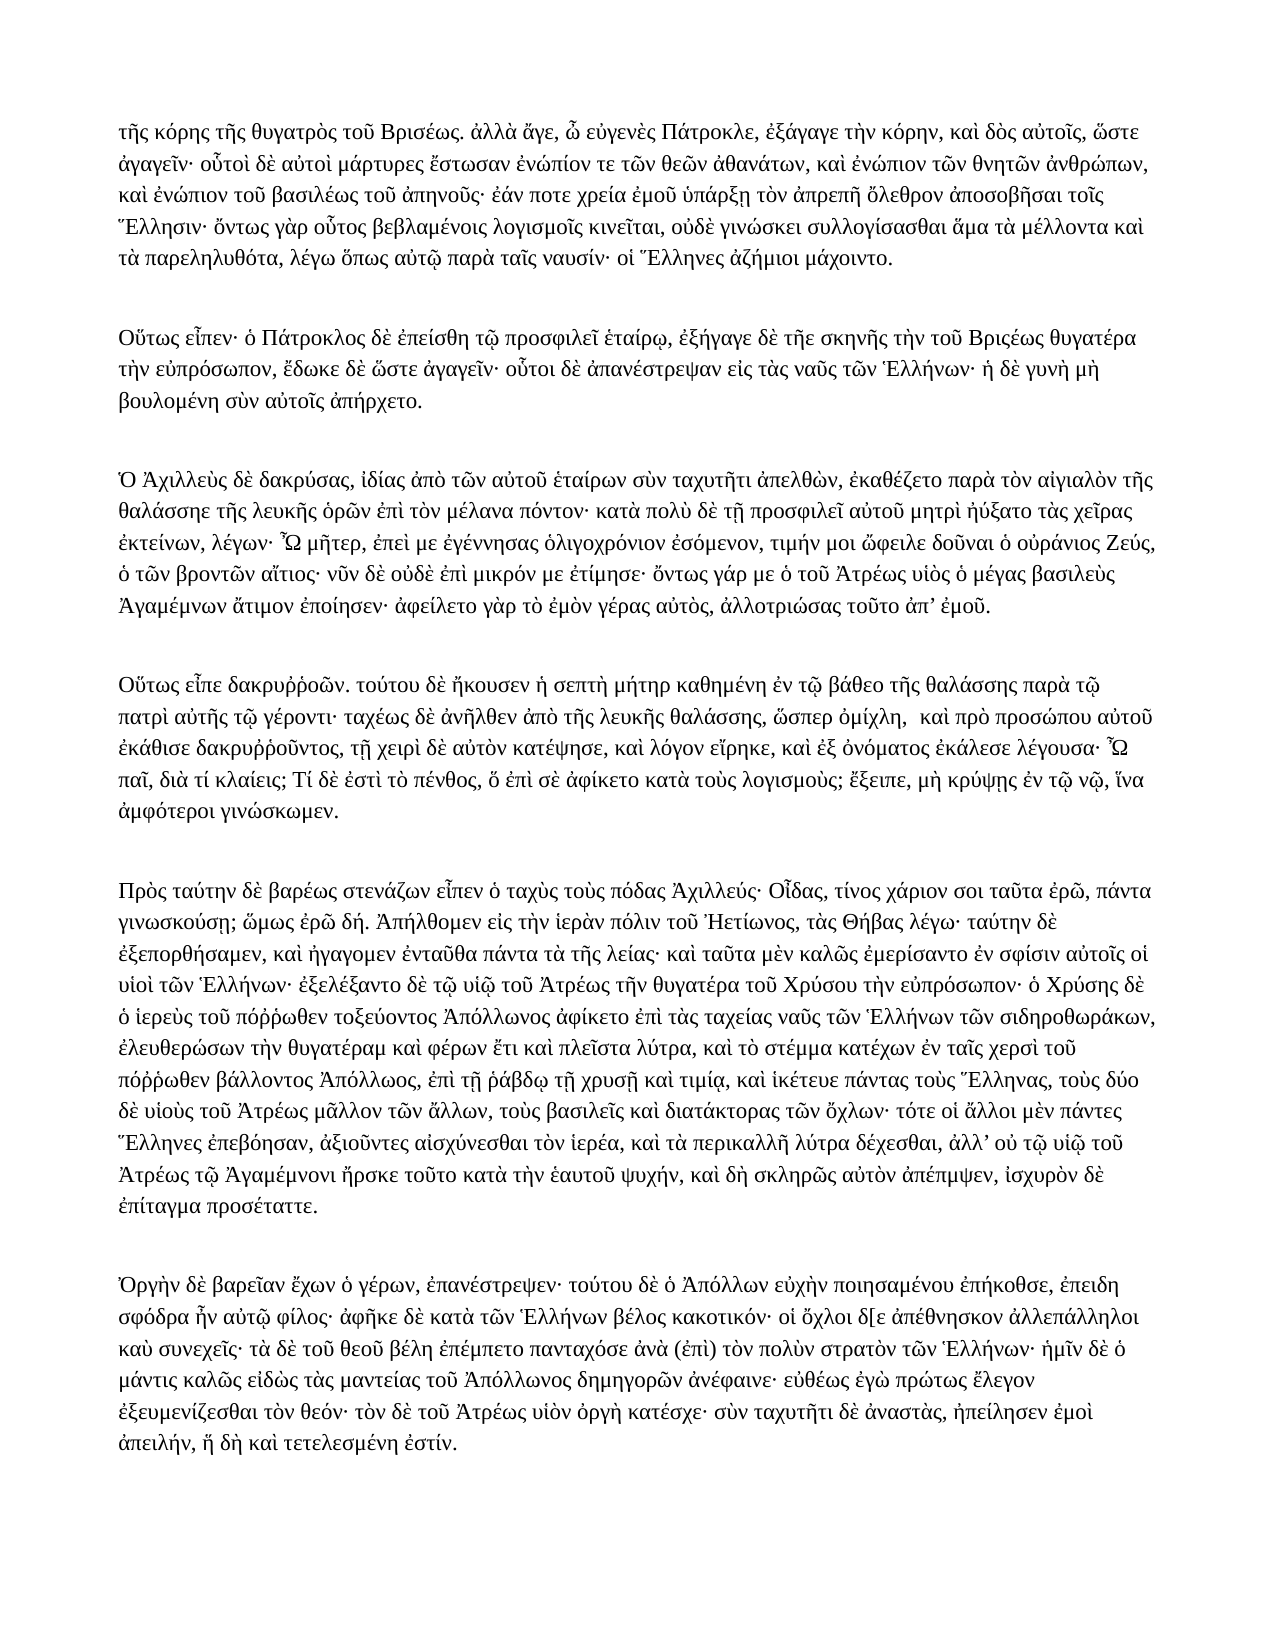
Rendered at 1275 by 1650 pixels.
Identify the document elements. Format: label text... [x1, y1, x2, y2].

text Οὕτως εἶπε δακρυῤῥοῶν. τούτου δὲ ἤκουσεν ἡ σεπτὴ μήτηρ καθημένη ἐν τῷ βάθεο τῆς θαλάσσης παρὰ τῷ πατρὶ αὐτῆς τῷ γέροντι· ταχέως δὲ ἀνῆλθεν ἀπὸ τῆς λευκῆς θαλάσσης, ὥσπερ ὀμίχλη, καὶ πρὸ προσώπου αὐτοῦ ἐκάθισε δακρυῤῥοῦντος, τῇ χειρὶ δὲ αὐτὸν κατέψησε, καὶ λόγον εἴρηκε, καὶ ἐξ ὀνόματος ἐκάλεσε λέγουσα· Ὦ παῖ, διὰ τί κλαίεις; Τί δὲ ἐστὶ τὸ πένθος, ὅ ἐπὶ σὲ ἀφίκετο κατὰ τοὺς λογισμοὺς; ἔξειπε, μὴ κρύψῃς ἐν τῷ νῷ, ἵνα ἀμφότεροι γινώσκωμεν. [118, 671, 1157, 824]
text Οὕτως εἶπεν· ὁ Πάτροκλος δὲ ἐπείσθη τῷ προσφιλεῖ ἑταίρῳ, ἐξήγαγε δὲ τῆε σκηνῆς τὴν τοῦ Βριςέως θυγατέρα τὴν εὐπρόσωπον, ἔδωκε δὲ ὥστε ἀγαγεῖν· οὗτοι δὲ ἀπανέστρεψαν εἰς τὰς ναῦς τῶν Ἑλλήνων· ἡ δὲ γυνὴ μὴ βουλομένη σὺν αὐτοῖς ἀπήρχετο. [118, 323, 1157, 413]
text Ὀργὴν δὲ βαρεῖαν ἔχων ὁ γέρων, ἐπανέστρεψεν· τούτου δὲ ὁ Ἀπόλλων εὐχὴν ποιησαμένου ἐπήκοθσε, ἐπειδη σφόδρα ἦν αὐτῷ φίλος· ἀφῆκε δὲ κατὰ τῶν Ἑλλήνων βέλος κακοτικόν· οἱ ὄχλοι δ[ε ἀπέθνησκον ἀλλεπάλληλοι καὺ συνεχεῖς· τὰ δὲ τοῦ θεοῦ βέλη ἐπέμπετο πανταχόσε ἀνὰ (ἐπὶ) τὸν πολὺν στρατὸν τῶν Ἑλλήνων· ἡμῖν δὲ ὁ μάντις καλῶς εἰδὼς τὰς μαντείας τοῦ Ἀπόλλωνος δημηγορῶν ἀνέφαινε· εὐθέως ἐγὼ πρώτως ἔλεγον ἐξευμενίζεσθαι τὸν θεόν· τὸν δὲ τοῦ Ἀτρέως υἱὸν ὀργὴ κατέσχε· σὺν ταχυτῆτι δὲ ἀναστὰς, ἠπείλησεν ἐμοὶ ἀπειλήν, ἥ δὴ καὶ τετελεσμένη ἐστίν. [118, 1271, 1157, 1456]
text τῆς κόρης τῆς θυγατρὸς τοῦ Βρισέως. ἀλλὰ ἄγε, ὦ εὐγενὲς Πάτροκλε, ἐξάγαγε τὴν κόρην, καὶ δὸς αὐτοῖς, ὥστε ἀγαγεῖν· οὗτοὶ δὲ αὐτοὶ μάρτυρες ἔστωσαν ἐνώπίον τε τῶν θεῶν ἀθανάτων, καὶ ἐνώπιον τῶν θνητῶν ἀνθρώπων, καὶ ἐνώπιον τοῦ βασιλέως τοῦ ἀπηνοῦς· ἐάν ποτε χρεία ἐμοῦ ὑπάρξῃ τὸν ἀπρεπῆ ὄλεθρον ἀποσοβῆσαι τοῖς Ἕλλησιν· ὄντως γὰρ οὗτος βεβλαμένοις λογισμοῖς κινεῖται, οὐδὲ γινώσκει συλλογίσασθαι ἅμα τὰ μέλλοντα καὶ τὰ παρεληλυθότα, λέγω ὅπως αὐτῷ παρὰ ταῖς ναυσίν· οἱ Ἕλληνες ἀζήμιοι μάχοιντο. [118, 118, 1157, 271]
text Ὁ Ἀχιλλεὺς δὲ δακρύσας, ἰδίας ἀπὸ τῶν αὐτοῦ ἑταίρων σὺν ταχυτῆτι ἀπελθὼν, ἐκαθέζετο παρὰ τὸν αἰγιαλὸν τῆς θαλάσσηε τῆς λευκῆς ὁρῶν ἐπὶ τὸν μέλανα πόντον· κατὰ πολὺ δὲ τῇ προσφιλεῖ αὐτοῦ μητρὶ ἠύξατο τὰς χεῖρας ἐκτείνων, λέγων· Ὦ μῆτερ, ἐπεὶ με ἐγέννησας ὁλιγοχρόνιον ἐσόμενον, τιμήν μοι ὤφειλε δοῦναι ὁ οὐράνιος Ζεύς, ὁ τῶν βροντῶν αἴτιος· νῦν δὲ οὐδὲ ἐπὶ μικρόν με ἐτίμησε· ὄντως γάρ με ὁ τοῦ Ἀτρέως υἱὸς ὁ μέγας βασιλεὺς Ἀγαμέμνων ἄτιμον ἐποίησεν· ἀφείλετο γὰρ τὸ ἐμὸν γέρας αὐτὸς, ἀλλοτριώσας τοῦτο ἀπ’ ἐμοῦ. [118, 466, 1157, 618]
text Πρὸς ταύτην δὲ βαρέως στενάζων εἶπεν ὁ ταχὺς τοὺς πόδας Ἀχιλλεύς· Οἶδας, τίνος χάριον σοι ταῦτα ἐρῶ, πάντα γινωσκούσῃ; ὥμως ἐρῶ δή. Ἀπήλθομεν εἰς τὴν ἱερὰν πόλιν τοῦ Ἠετίωνος, τὰς Θήβας λέγω· ταύτην δὲ ἐξεπορθήσαμεν, καὶ ἠγαγομεν ἐνταῦθα πάντα τὰ τῆς λείας· καὶ ταῦτα μὲν καλῶς ἐμερίσαντο ἐν σφίσιν αὐτοῖς οἱ υἱοὶ τῶν Ἑλλήνων· ἐξελέξαντο δὲ τῷ υἱῷ τοῦ Ἀτρέως τῆν θυγατέρα τοῦ Χρύσου τὴν εὐπρόσωπον· ὁ Χρύσης δὲ ὁ ἱερεὺς τοῦ πόῤῥωθεν τοξεύοντος Ἀπόλλωνος ἀφίκετο ἐπὶ τὰς ταχείας ναῦς τῶν Ἑλλήνων τῶν σιδηροθωράκων, ἐλευθερώσων τὴν θυγατέραμ καὶ φέρων ἔτι καὶ πλεῖστα λύτρα, καὶ τὸ στέμμα κατέχων ἐν ταῖς χερσὶ τοῦ πόῤῥωθεν βάλλοντος Ἀπόλλωος, ἐπὶ τῇ ῥάβδῳ τῇ χρυσῇ καὶ τιμίᾳ, καὶ ἱκέτευε πάντας τοὺς Ἕλληνας, τοὺς δύο δὲ υἱοὺς τοῦ Ἀτρέως μᾶλλον τῶν ἄλλων, τοὺς βασιλεῖς καὶ διατάκτορας τῶν ὄχλων· τότε οἱ ἄλλοι μὲν πάντες Ἕλληνες ἐπεβόησαν, ἀξιοῦντες αἰσχύνεσθαι τὸν ἱερέα, καὶ τὰ περικαλλῆ λύτρα δέχεσθαι, ἀλλ’ οὐ τῷ υἱῷ τοῦ Ἀτρέως τῷ Ἀγαμέμνονι ἤρσκε τοῦτο κατὰ τὴν ἑαυτοῦ ψυχήν, καὶ δὴ σκληρῶς αὐτὸν ἀπέπμψεν, ἰσχυρὸν δὲ ἐπίταγμα προσέταττε. [118, 877, 1157, 1219]
